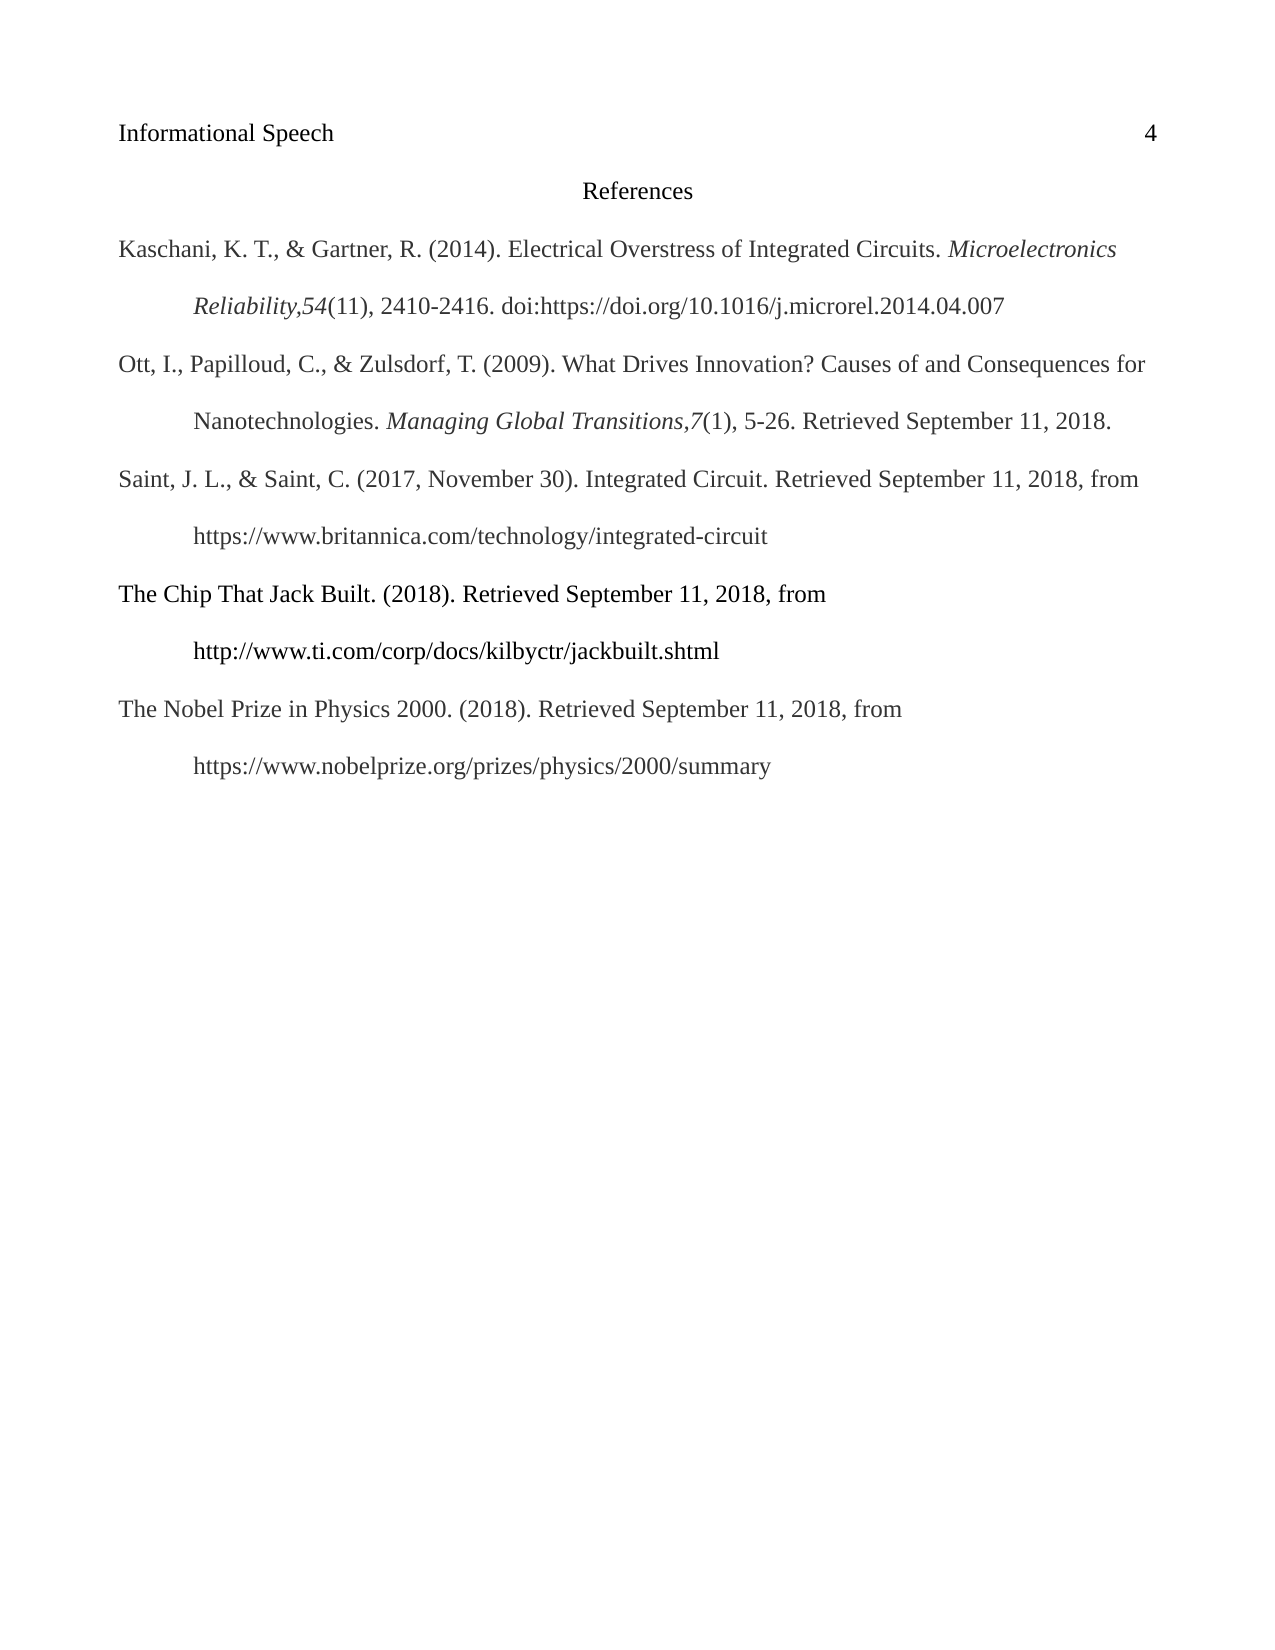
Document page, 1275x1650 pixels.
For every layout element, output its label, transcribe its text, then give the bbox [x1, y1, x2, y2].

text Kaschani, K. T., & Gartner, R. (2014). Electrical Overstress of Integrated Circuits. Microelectronics Reliability,54(11), 2410-2416. doi:https://doi.org/10.1016/j.microrel.2014.04.007 [118, 234, 1157, 320]
text References [118, 176, 1157, 205]
text The Chip That Jack Built. (2018). Retrieved September 11, 2018, from http://www.ti.com/corp/docs/kilbyctr/jackbuilt.shtml [118, 579, 1157, 665]
text The Nobel Prize in Physics 2000. (2018). Retrieved September 11, 2018, from https://www.nobelprize.org/prizes/physics/2000/summary [118, 694, 1157, 780]
text Ott, I., Papilloud, C., & Zulsdorf, T. (2009). What Drives Innovation? Causes of and Consequences for Nanotechnologies. Managing Global Transitions,7(1), 5-26. Retrieved September 11, 2018. [118, 349, 1157, 435]
text Saint, J. L., & Saint, C. (2017, November 30). Integrated Circuit. Retrieved September 11, 2018, from https://www.britannica.com/technology/integrated-circuit [118, 464, 1157, 550]
